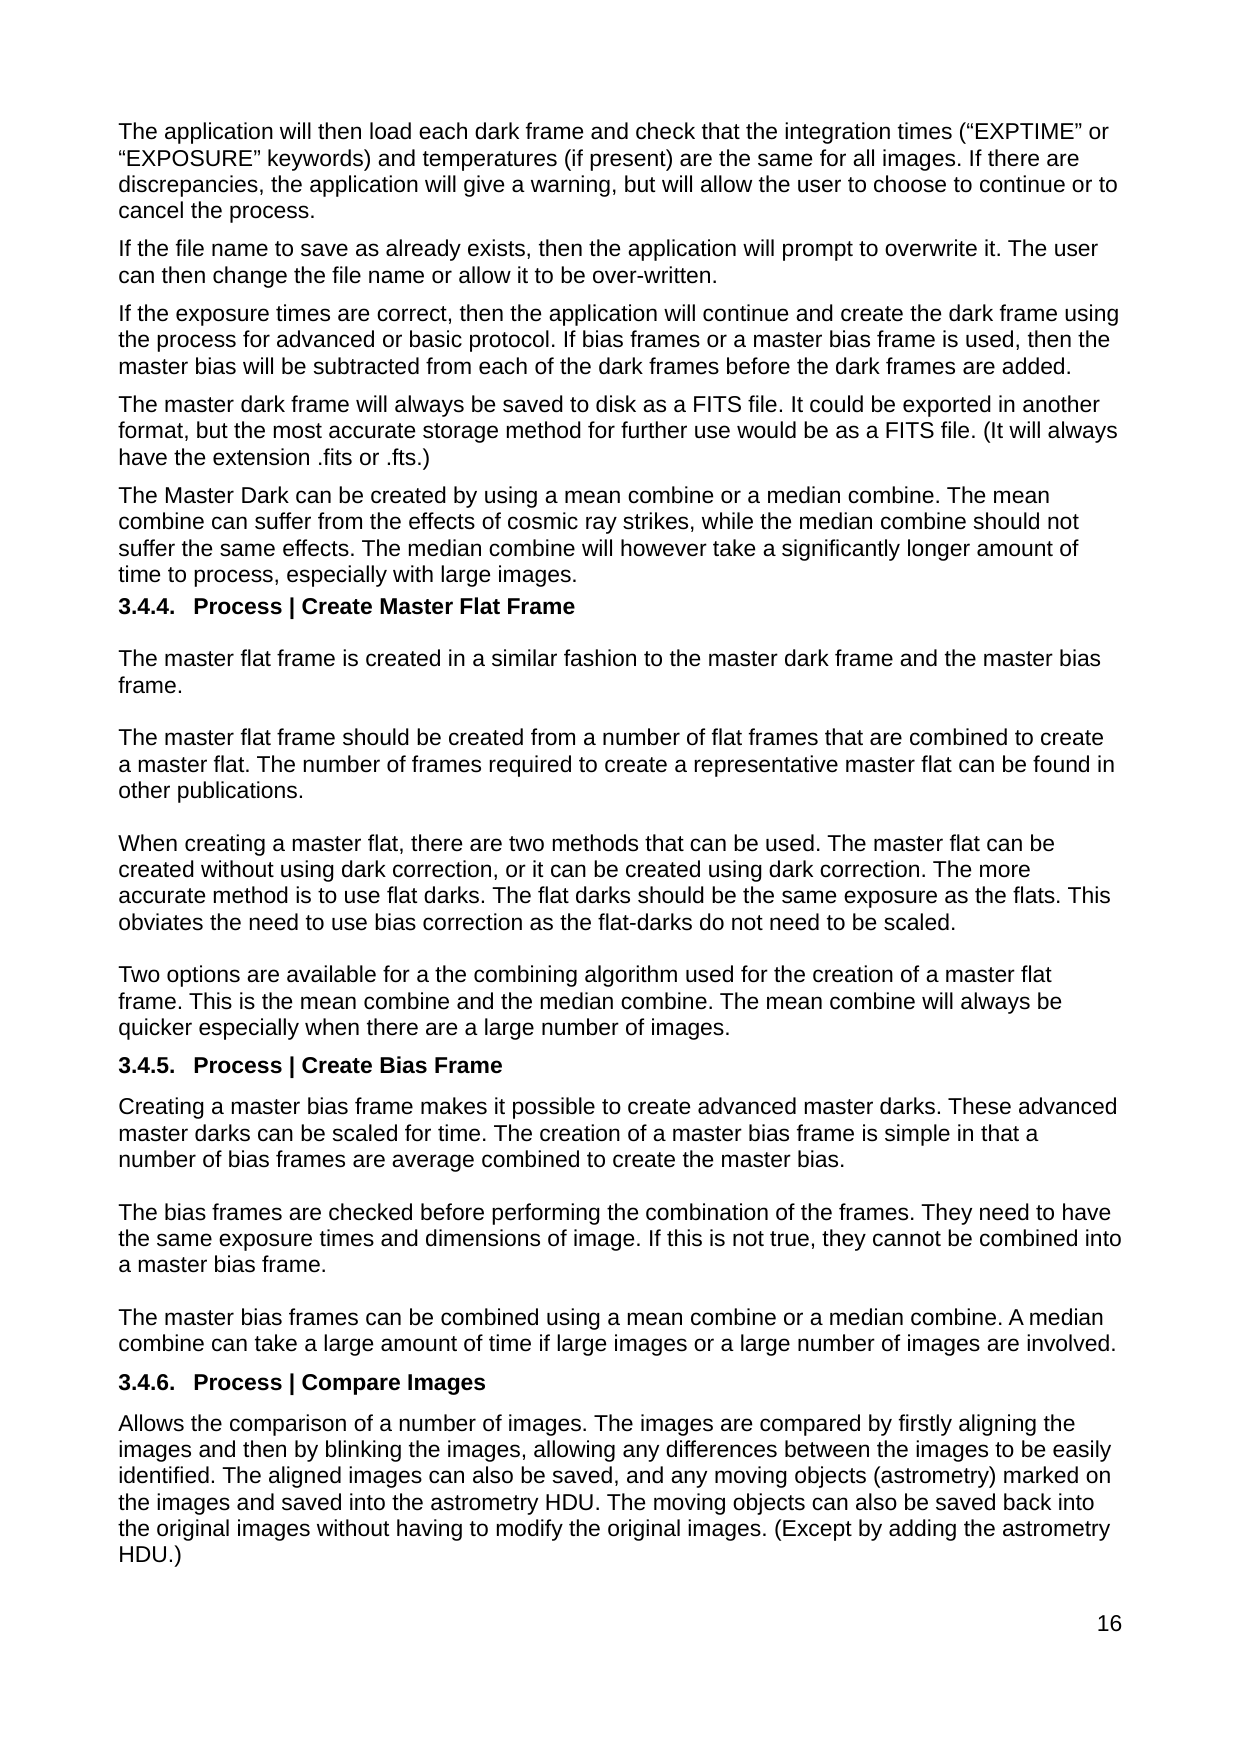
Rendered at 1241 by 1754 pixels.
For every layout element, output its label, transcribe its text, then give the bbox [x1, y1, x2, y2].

text The master dark frame will always be saved to disk as a FITS file. It could be exported in another format, but the most accurate storage method for further use would be as a FITS file. (It will always have the extension .fits or .fts.) [118, 391, 1122, 470]
text Allows the comparison of a number of images. The images are compared by firstly aligning the images and then by blinking the images, allowing any differences between the images to be easily identified. The aligned images can also be saved, and any moving objects (astrometry) marked on the images and saved into the astrometry HDU. The moving objects can also be saved back into the original images without having to modify the original images. (Except by adding the astrometry HDU.) [118, 1395, 1122, 1568]
text If the exposure times are correct, then the application will continue and create the dark frame using the process for advanced or basic protocol. If bias frames or a master bias frame is used, then the master bias will be subtracted from each of the dark frames before the dark frames are added. [118, 300, 1122, 379]
text The master flat frame should be created from a number of flat frames that are combined to create a master flat. The number of frames required to create a representative master flat can be found in other publications. [118, 710, 1122, 803]
text The master bias frames can be combined using a mean combine or a median combine. A median combine can take a large amount of time if large images or a large number of images are involved. [118, 1289, 1122, 1357]
text The application will then load each dark frame and check that the integration times (“EXPTIME” or “EXPOSURE” keywords) and temperatures (if present) are the same for all images. If there are discrepancies, the application will give a warning, but will allow the user to choose to continue or to cancel the process. [118, 118, 1122, 223]
subtitle Process | Compare Images [118, 1368, 1122, 1395]
text If the file name to save as already exists, then the application will prompt to overwrite it. The user can then change the file name or allow it to be over-written. [118, 235, 1122, 288]
text Creating a master bias frame makes it possible to create advanced master darks. These advanced master darks can be scaled for time. The creation of a master bias frame is simple in that a number of bias frames are average combined to create the master bias. [118, 1079, 1122, 1172]
text The bias frames are checked before performing the combination of the frames. They need to have the same exposure times and dimensions of image. If this is not true, they cannot be combined into a master bias frame. [118, 1184, 1122, 1278]
subtitle Process | Create Bias Frame [118, 1052, 1122, 1079]
text Two options are available for a the combining algorithm used for the creation of a master flat frame. This is the mean combine and the median combine. The mean combine will always be quicker especially when there are a large number of images. [118, 947, 1122, 1041]
subtitle Process | Create Master Flat Frame [118, 593, 1122, 619]
text The master flat frame is created in a similar fashion to the master dark frame and the master bias frame. [118, 619, 1122, 698]
text The Master Dark can be created by using a mean combine or a median combine. The mean combine can suffer from the effects of cosmic ray strikes, while the median combine should not suffer the same effects. The median combine will however take a significantly longer amount of time to process, especially with large images. [118, 482, 1122, 587]
text When creating a master flat, there are two methods that can be used. The master flat can be created without using dark correction, or it can be created using dark correction. The more accurate method is to use flat darks. The flat darks should be the same exposure as the flats. This obviates the need to use bias correction as the flat-darks do not need to be scaled. [118, 815, 1122, 935]
